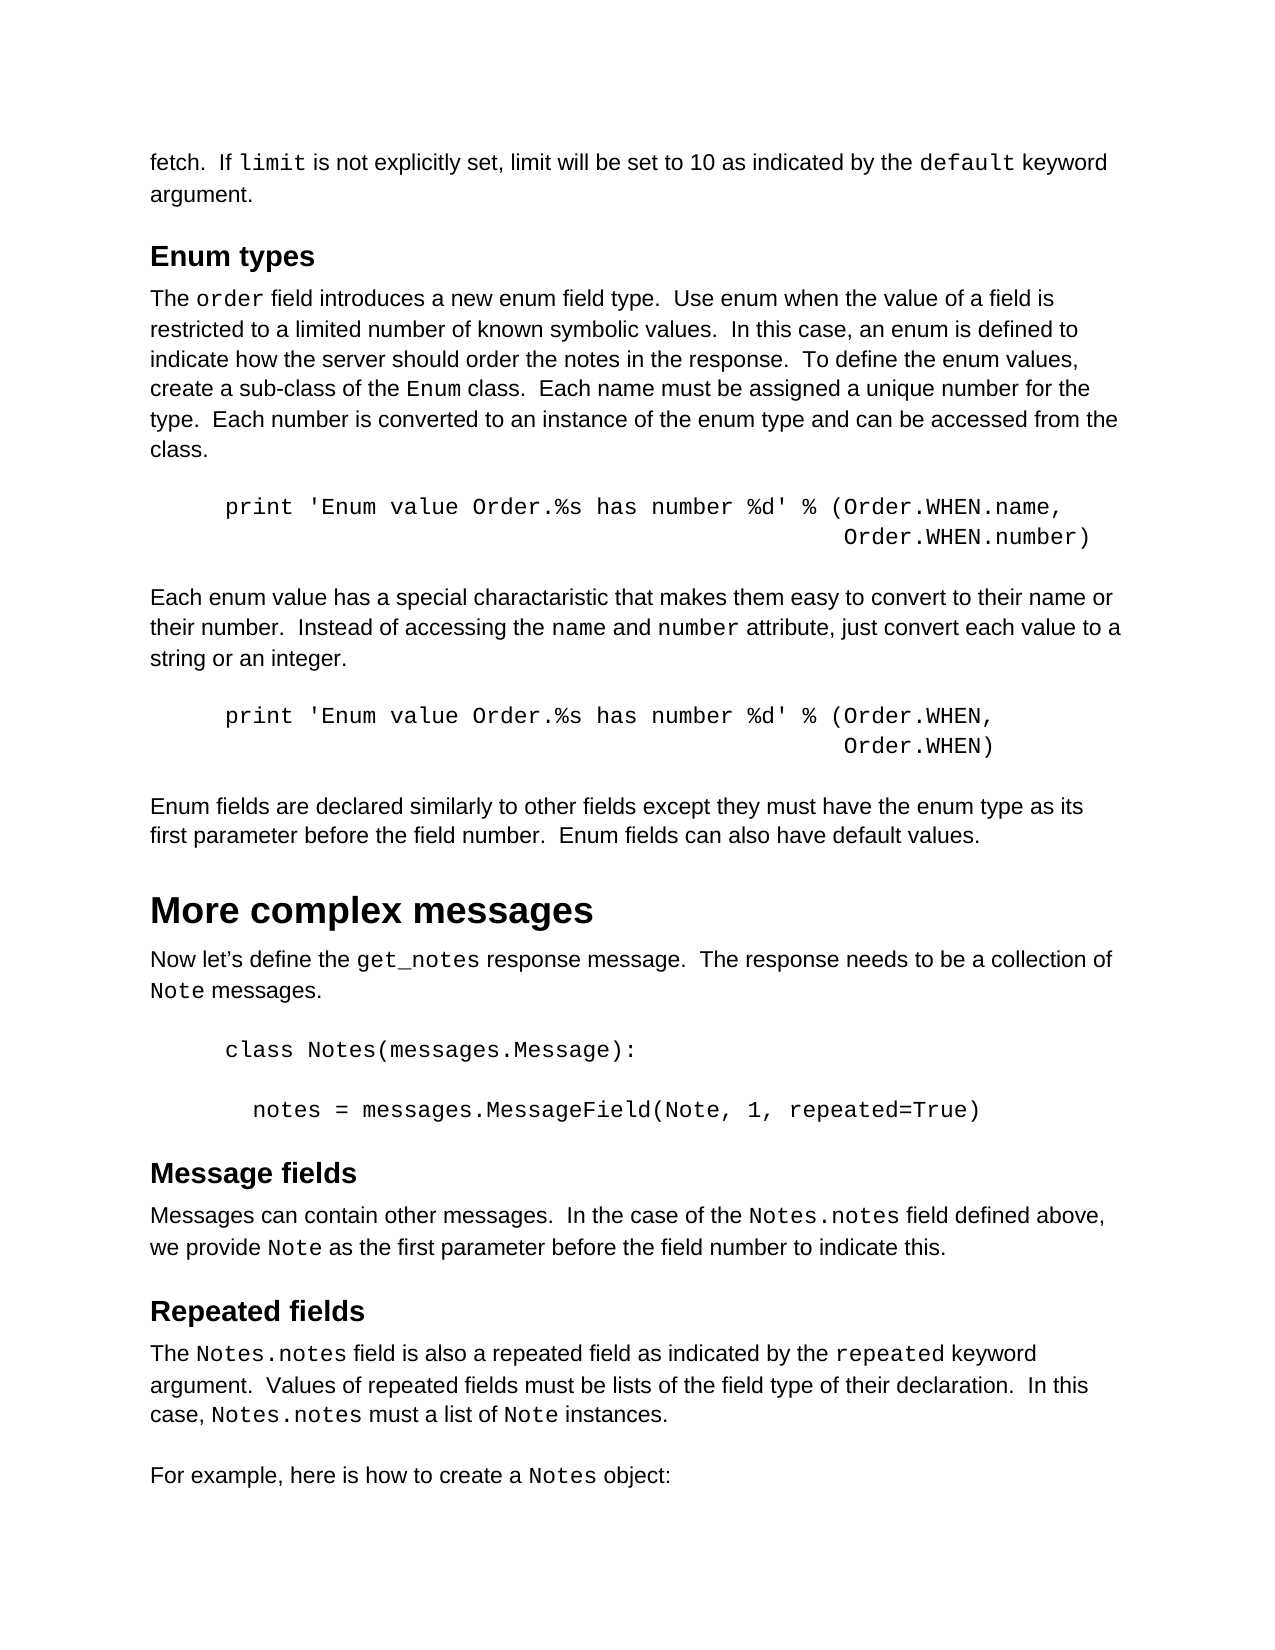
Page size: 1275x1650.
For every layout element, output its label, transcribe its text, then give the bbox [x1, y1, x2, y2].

text For example, here is how to create a Notes object: [150, 1463, 1125, 1491]
text Enum fields are declared similarly to other fields except they must have the enum type as its first parameter before the field number. Enum fields can also have default values. [150, 794, 1125, 849]
text print 'Enum value Order.%s has number %d' % (Order.WHEN, [225, 704, 1125, 730]
text Order.WHEN.number) [225, 525, 1125, 551]
text fetch. If limit is not explicitly set, limit will be set to 10 as indicated by the default keyword argument. [150, 150, 1125, 207]
text Each enum value has a special charactaristic that makes them easy to convert to their name or their number. Instead of accessing the name and number attribute, just convert each value to a string or an integer. [150, 585, 1125, 671]
subtitle Message fields [150, 1157, 1125, 1190]
subtitle Repeated fields [150, 1295, 1125, 1328]
text class Notes(messages.Message): [225, 1039, 1125, 1065]
text The Notes.notes field is also a repeated field as indicated by the repeated keyword argument. Values of repeated fields must be lists of the field type of their declaration. In this case, Notes.notes must a list of Note instances. [150, 1341, 1125, 1429]
text Messages can contain other messages. In the case of the Notes.notes field defined above, we provide Note as the first parameter before the field number to indicate this. [150, 1203, 1125, 1262]
text notes = messages.MessageField(Note, 1, repeated=True) [225, 1098, 1125, 1124]
subtitle Enum types [150, 240, 1125, 272]
text Now let’s define the get_notes response message. The response needs to be a collection of Note messages. [150, 946, 1125, 1005]
subtitle More complex messages [150, 890, 1125, 932]
text print 'Enum value Order.%s has number %d' % (Order.WHEN.name, [225, 495, 1125, 521]
text Order.WHEN) [225, 734, 1125, 760]
text The order field introduces a new enum field type. Use enum when the value of a field is restricted to a limited number of known symbolic values. In this case, an enum is defined to indicate how the server should order the notes in the response. To define the enum values, create a sub-class of the Enum class. Each name must be assigned a unique number for the type. Each number is converted to an instance of the enum type and can be accessed from the class. [150, 286, 1125, 462]
